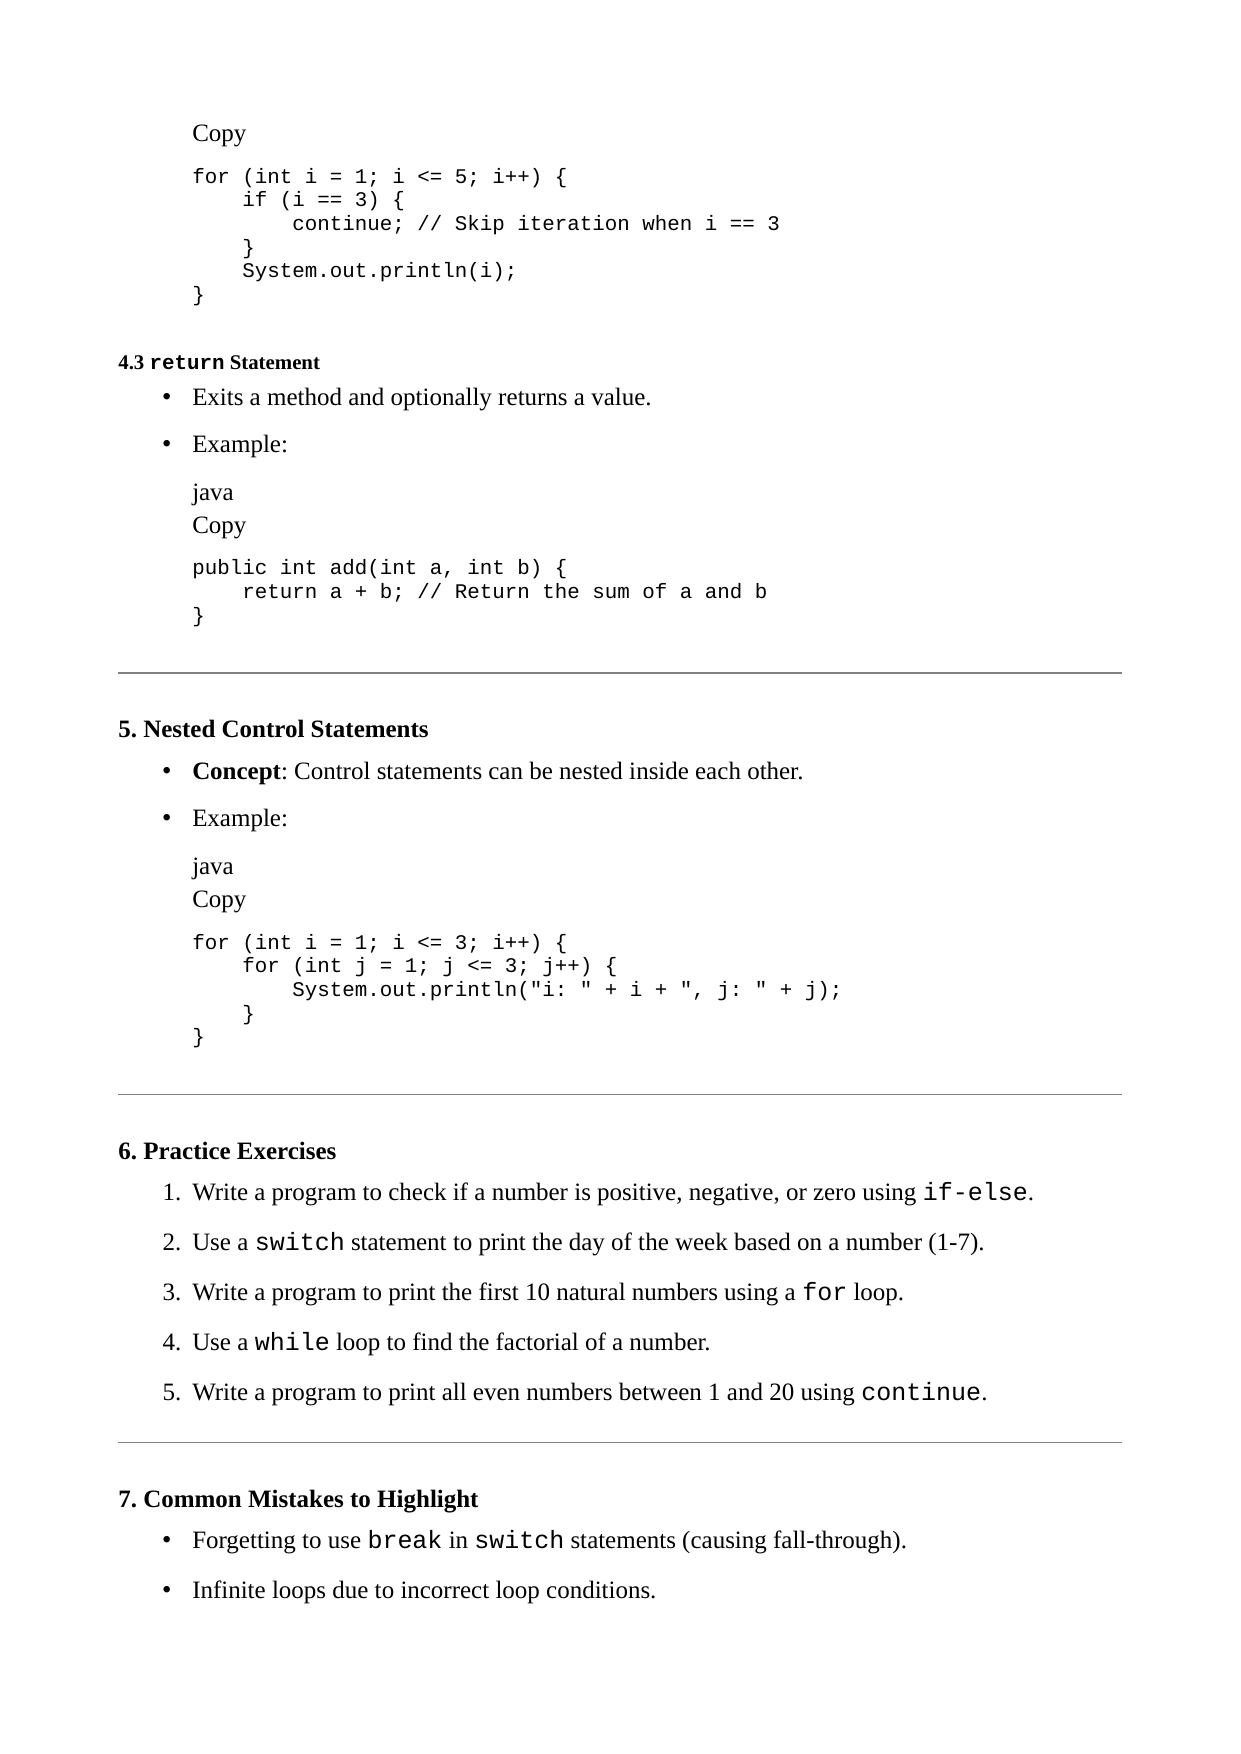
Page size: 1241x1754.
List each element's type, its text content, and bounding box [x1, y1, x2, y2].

list Write a program to print all even numbers between 1 and 20 using continue. [162, 1377, 1122, 1408]
list System.out.println(i); [162, 260, 1122, 284]
list Infinite loops due to incorrect loop conditions. [162, 1575, 1122, 1604]
list public int add(int a, int b) { [162, 557, 1122, 581]
list System.out.println("i: " + i + ", j: " + j); [162, 979, 1122, 1003]
list java [162, 477, 1122, 506]
list } [162, 237, 1122, 260]
list Use a switch statement to print the day of the week based on a number (1-7). [162, 1227, 1122, 1258]
list } [162, 1003, 1122, 1026]
list Example: [162, 803, 1122, 832]
list for (int i = 1; i <= 5; i++) { [162, 166, 1122, 189]
list } [162, 284, 1122, 308]
list java [162, 851, 1122, 880]
subtitle 4.3 return Statement [118, 349, 1122, 375]
list continue; // Skip iteration when i == 3 [162, 213, 1122, 237]
subtitle 7. Common Mistakes to Highlight [118, 1484, 1122, 1513]
list Concept: Control statements can be nested inside each other. [162, 756, 1122, 784]
list Forgetting to use break in switch statements (causing fall-through). [162, 1525, 1122, 1556]
list Copy [162, 118, 1122, 147]
list return a + b; // Return the sum of a and b [162, 581, 1122, 605]
list } [162, 605, 1122, 628]
subtitle 6. Practice Exercises [118, 1136, 1122, 1165]
list Write a program to check if a number is positive, negative, or zero using if-else. [162, 1177, 1122, 1208]
list for (int i = 1; i <= 3; i++) { [162, 932, 1122, 955]
list Example: [162, 429, 1122, 458]
list Write a program to print the first 10 natural numbers using a for loop. [162, 1277, 1122, 1308]
list if (i == 3) { [162, 189, 1122, 213]
list Copy [162, 510, 1122, 538]
list Use a while loop to find the factorial of a number. [162, 1327, 1122, 1358]
list Exits a method and optionally returns a value. [162, 382, 1122, 410]
list } [162, 1026, 1122, 1050]
subtitle 5. Nested Control Statements [118, 714, 1122, 743]
list for (int j = 1; j <= 3; j++) { [162, 955, 1122, 979]
list Copy [162, 884, 1122, 913]
